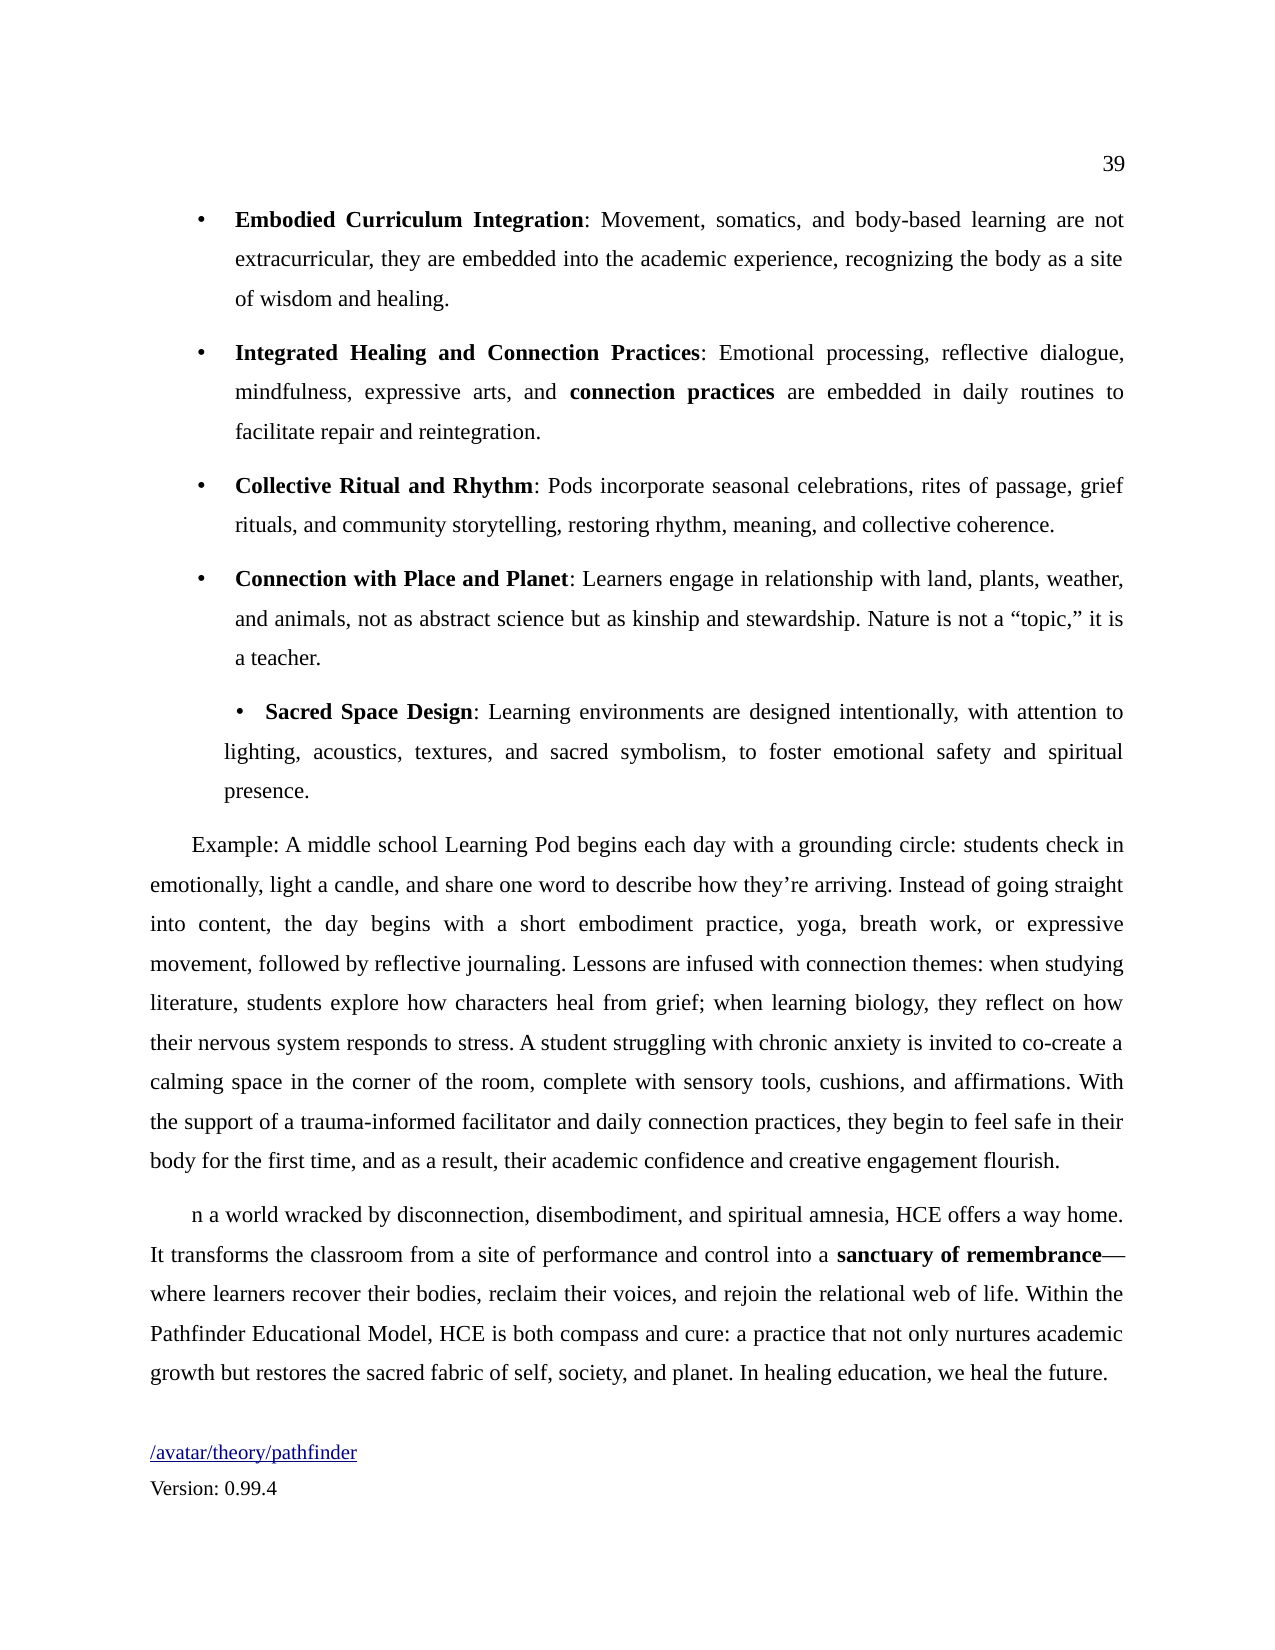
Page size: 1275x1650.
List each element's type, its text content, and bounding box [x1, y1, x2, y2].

text Example: A middle school Learning Pod begins each day with a grounding circle: students check in emotionally, light a candle, and share one word to describe how they’re arriving. Instead of going straight into content, the day begins with a short embodiment practice, yoga, breath work, or expressive movement, followed by reflective journaling. Lessons are infused with connection themes: when studying literature, students explore how characters heal from grief; when learning biology, they reflect on how their nervous system responds to stress. A student struggling with chronic anxiety is invited to co-create a calming space in the corner of the room, complete with sensory tools, cushions, and affirmations. With the support of a trauma-informed facilitator and daily connection practices, they begin to feel safe in their body for the first time, and as a result, their academic confidence and creative engagement flourish. [150, 831, 1125, 1174]
list Integrated Healing and Connection Practices: Emotional processing, reflective dialogue, mindfulness, expressive arts, and connection practices are embedded in daily routines to facilitate repair and reintegration. [197, 339, 1125, 444]
list Embodied Curriculum Integration: Movement, somatics, and body-based learning are not extracurricular, they are embedded into the academic experience, recognizing the body as a site of wisdom and healing. [197, 206, 1125, 311]
list Connection with Place and Planet: Learners engage in relationship with land, plants, weather, and animals, not as abstract science but as kinship and stewardship. Nature is not a “topic,” it is a teacher. [197, 565, 1125, 671]
list Sacred Space Design: Learning environments are designed intentionally, with attention to lighting, acoustics, textures, and sacred symbolism, to foster emotional safety and spiritual presence. [194, 698, 1125, 804]
list Collective Ritual and Rhythm: Pods incorporate seasonal celebrations, rites of passage, grief rituals, and community storytelling, restoring rhythm, meaning, and collective coherence. [197, 472, 1125, 538]
text n a world wracked by disconnection, disembodiment, and spiritual amnesia, HCE offers a way home. It transforms the classroom from a site of performance and control into a sanctuary of remembrance—where learners recover their bodies, reclaim their voices, and rejoin the relational web of life. Within the Pathfinder Educational Model, HCE is both compass and cure: a practice that not only nurtures academic growth but restores the sacred fabric of self, society, and planet. In healing education, we heal the future. [150, 1201, 1125, 1386]
